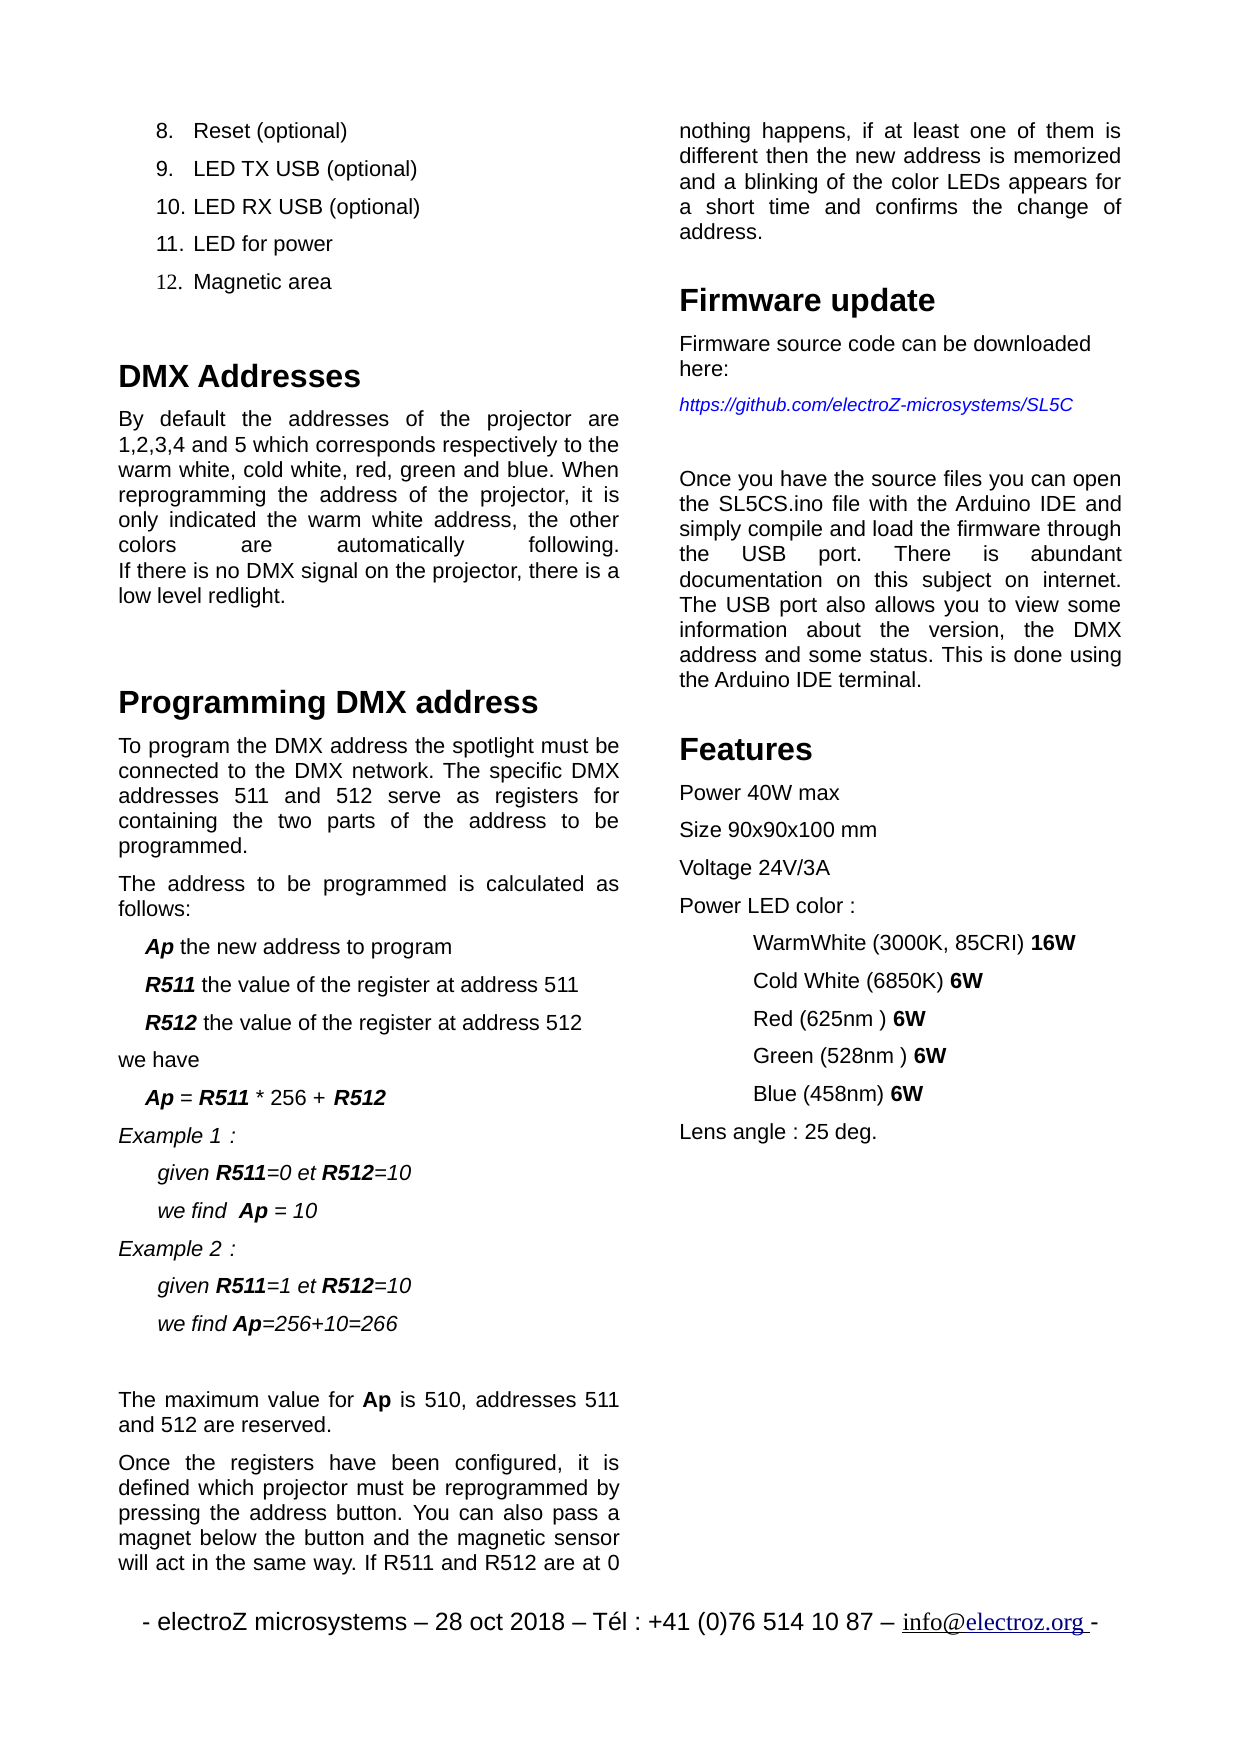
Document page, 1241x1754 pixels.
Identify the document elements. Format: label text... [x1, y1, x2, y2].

text The maximum value for Ap is 510, addresses 511 and 512 are reserved. [118, 1387, 620, 1437]
text R512 the value of the register at address 512 [118, 1009, 620, 1035]
text Once you have the source files you can open the SL5CS.ino file with the Arduino IDE and simply compile and load the firmware through the USB port. There is abundant documentation on this subject on internet. The USB port also allows you to view some information about the version, the DMX address and some status. This is done using the Arduino IDE terminal. [679, 466, 1122, 693]
list LED TX USB (optional) [156, 156, 620, 181]
text To program the DMX address the spotlight must be connected to the DMX network. The specific DMX addresses 511 and 512 serve as registers for containing the two parts of the address to be programmed. [118, 733, 620, 859]
subtitle DMX Addresses [118, 357, 620, 394]
text Power 40W max [679, 779, 1122, 805]
text Ap the new address to program [118, 934, 620, 959]
text Red (625nm ) 6W [679, 1006, 1122, 1031]
text Cold White (6850K) 6W [679, 968, 1122, 993]
text given R511=0 et R512=10 [118, 1160, 620, 1186]
text Green (528nm ) 6W [679, 1043, 1122, 1069]
text Once the registers have been configured, it is defined which projector must be reprogrammed by pressing the address button. You can also pass a magnet below the button and the magnetic sensor will act in the same way. If R511 and R512 are at 0 [118, 1449, 620, 1576]
text The address to be programmed is calculated as follows: [118, 871, 620, 922]
text we have [118, 1047, 620, 1072]
text By default the addresses of the projector are 1,2,3,4 and 5 which corresponds respectively to the warm white, cold white, red, green and blue. When reprogramming the address of the projector, it is only indicated the warm white address, the other colors are automatically following. If there is no DMX signal on the projector, there is a low level redlight. [118, 406, 620, 608]
subtitle Programming DMX address [118, 683, 620, 720]
list Reset (optional) [156, 118, 620, 143]
text given R511=1 et R512=10 [118, 1273, 620, 1299]
subtitle Firmware update [679, 282, 1122, 318]
text Power LED color : [679, 893, 1122, 918]
text nothing happens, if at least one of them is different then the new address is memorized and a blinking of the color LEDs appears for a short time and confirms the change of address. [679, 118, 1122, 244]
subtitle Features [679, 730, 1122, 767]
list LED for power [156, 231, 620, 256]
text WarmWhite (3000K, 85CRI) 16W [679, 930, 1122, 956]
list Magnetic area [156, 269, 620, 294]
text we find Ap=256+10=266 [118, 1311, 620, 1336]
list LED RX USB (optional) [156, 193, 620, 219]
text Example 1 : [118, 1123, 620, 1148]
text Size 90x90x100 mm [679, 817, 1122, 842]
text Voltage 24V/3A [679, 855, 1122, 880]
text we find Ap = 10 [118, 1198, 620, 1223]
text Example 2 : [118, 1236, 620, 1261]
text R511 the value of the register at address 511 [118, 972, 620, 997]
text Firmware source code can be downloaded here: [679, 331, 1122, 381]
text https://github.com/electroZ-microsystems/SL5C [679, 394, 1122, 416]
text Lens angle : 25 deg. [679, 1119, 1122, 1144]
text Ap = R511 * 256 + R512 [118, 1085, 620, 1110]
text Blue (458nm) 6W [679, 1081, 1122, 1106]
